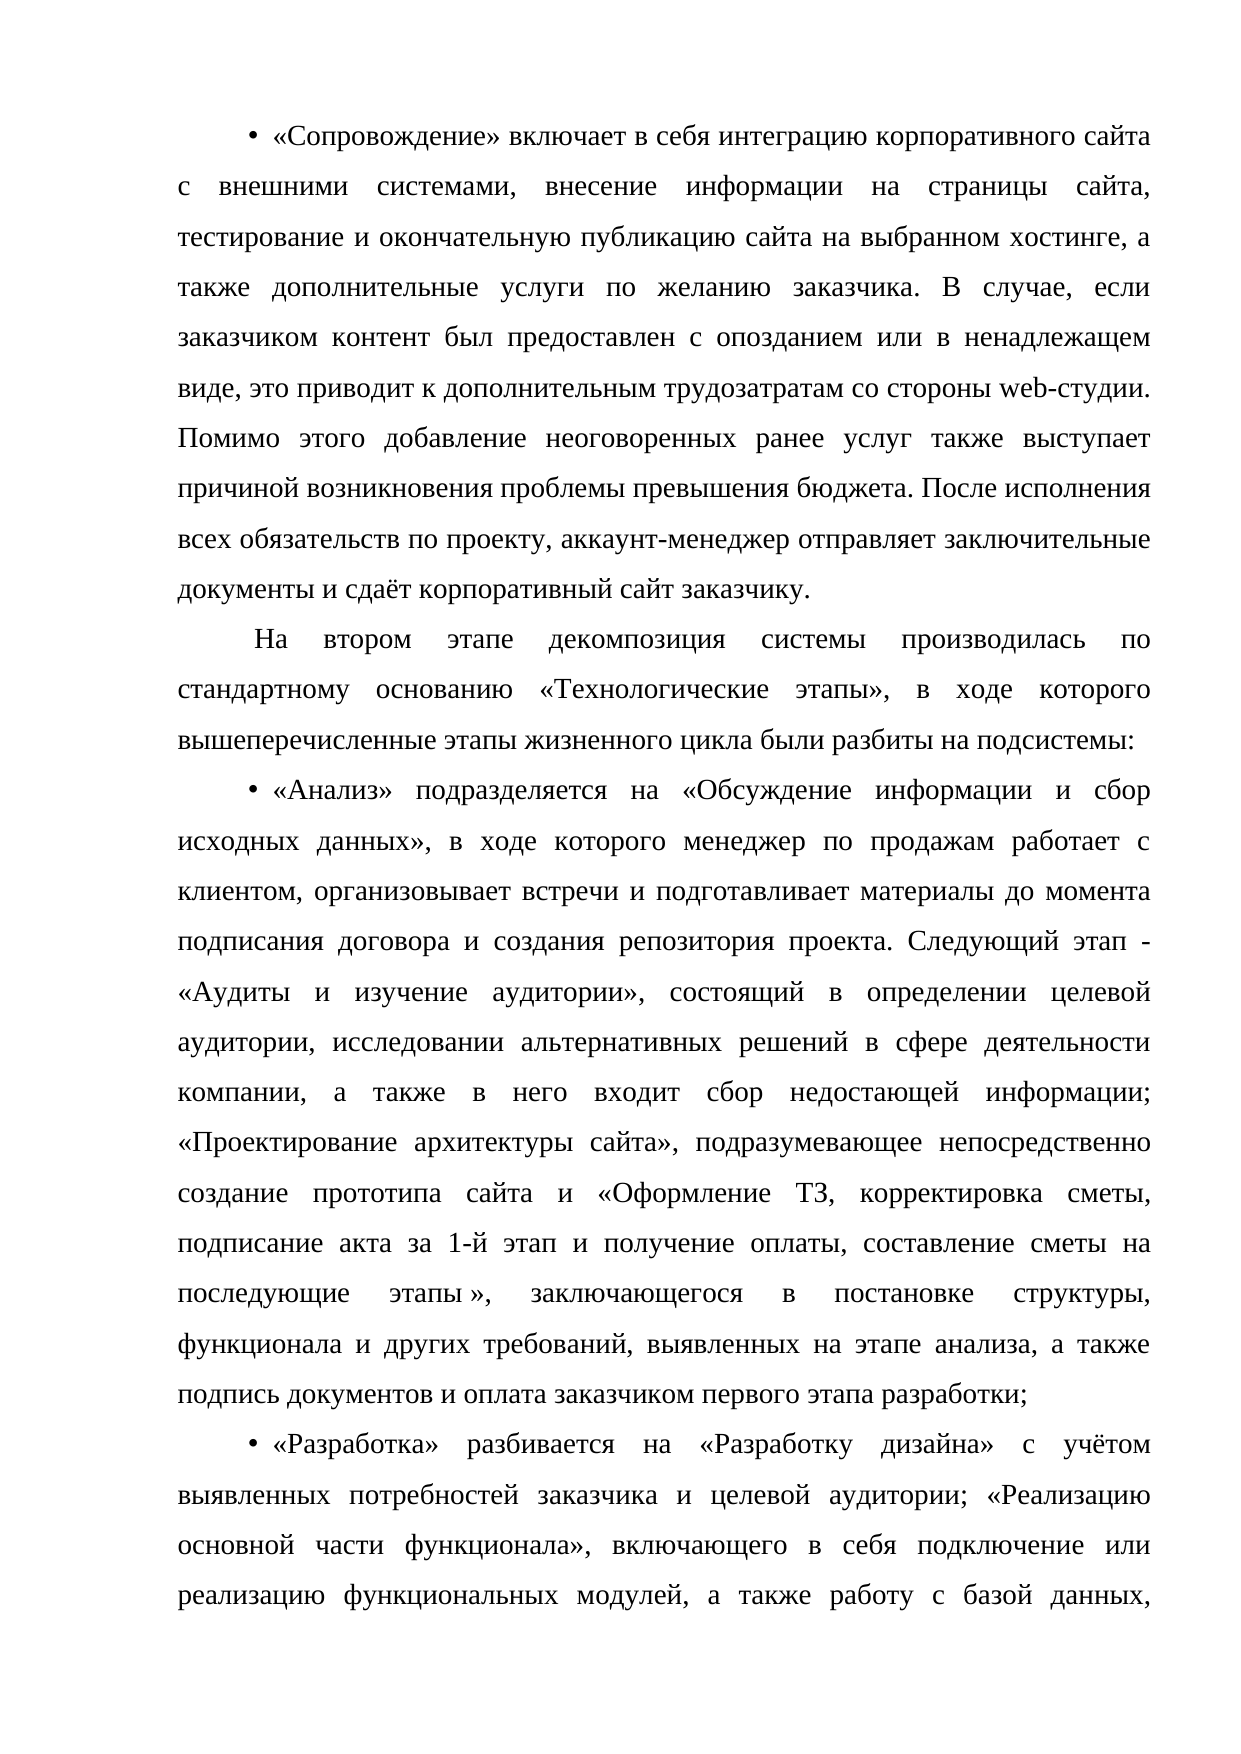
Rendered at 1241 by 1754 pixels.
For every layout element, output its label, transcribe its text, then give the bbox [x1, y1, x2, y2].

list «Анализ» подразделяется на «Обсуждение информации и сбор исходных данных», в ходе которого менеджер по продажам работает с клиентом, организовывает встречи и подготавливает материалы до момента подписания договора и создания репозитория проекта. Следующий этап - «Аудиты и изучение аудитории», состоящий в определении целевой аудитории, исследовании альтернативных решений в сфере деятельности компании, а также в него входит сбор недостающей информации; «Проектирование архитектуры сайта», подразумевающее непосредственно создание прототипа сайта и «Оформление ТЗ, корректировка сметы, подписание акта за 1-й этап и получение оплаты, составление сметы на последующие этапы », заключающегося в постановке структуры, функционала и других требований, выявленных на этапе анализа, а также подпись документов и оплата заказчиком первого этапа разработки; [177, 772, 1152, 1410]
list «Разработка» разбивается на «Разработку дизайна» с учётом выявленных потребностей заказчика и целевой аудитории; «Реализацию основной части функционала», включающего в себя подключение или реализацию функциональных модулей, а также работу с базой данных, [177, 1426, 1152, 1611]
list «Сопровождение» включает в себя интеграцию корпоративного сайта с внешними системами, внесение информации на страницы сайта, тестирование и окончательную публикацию сайта на выбранном хостинге, а также дополнительные услуги по желанию заказчика. В случае, если заказчиком контент был предоставлен с опозданием или в ненадлежащем виде, это приводит к дополнительным трудозатратам со стороны web-студии. Помимо этого добавление неоговоренных ранее услуг также выступает причиной возникновения проблемы превышения бюджета. После исполнения всех обязательств по проекту, аккаунт-менеджер отправляет заключительные документы и сдаёт корпоративный сайт заказчику. [177, 118, 1152, 604]
text На втором этапе декомпозиция системы производилась по стандартному основанию «Технологические этапы», в ходе которого вышеперечисленные этапы жизненного цикла были разбиты на подсистемы: [177, 621, 1152, 756]
